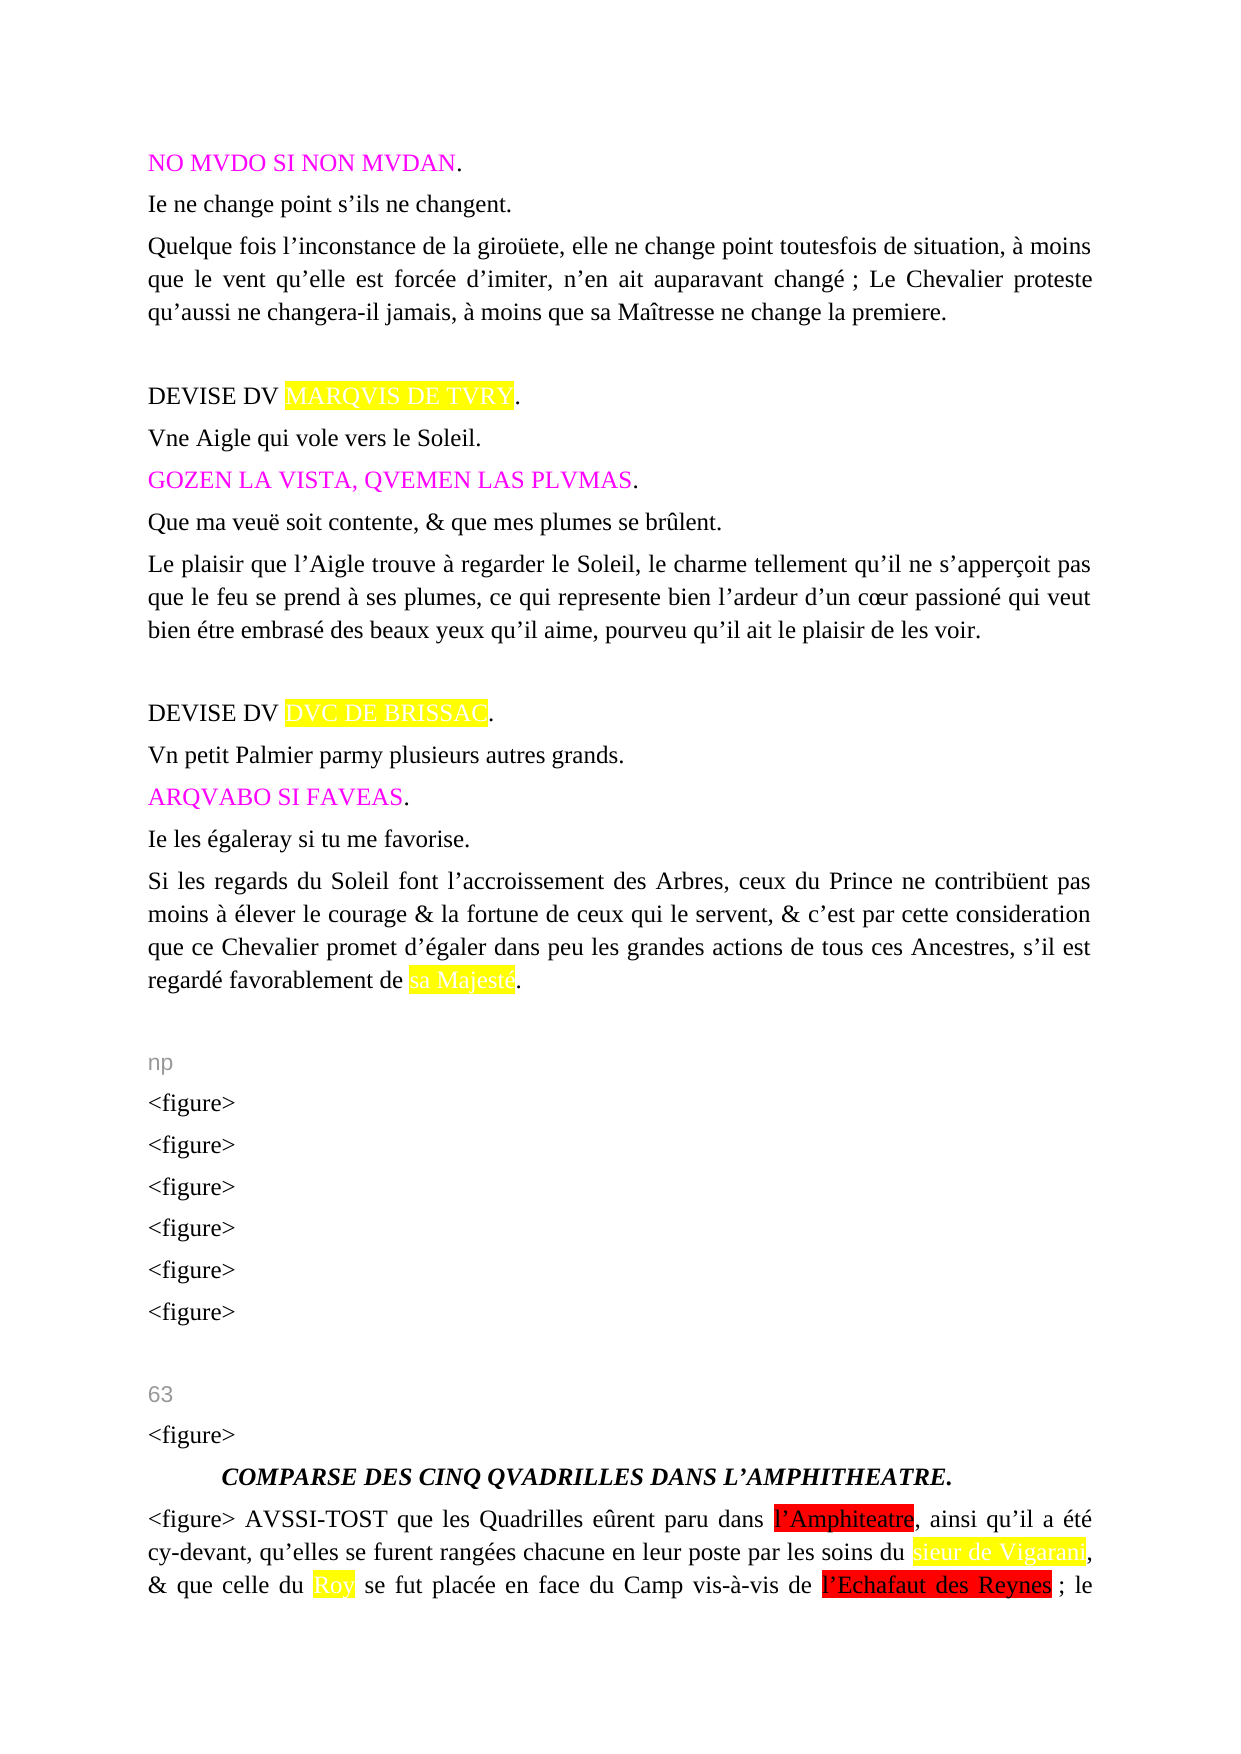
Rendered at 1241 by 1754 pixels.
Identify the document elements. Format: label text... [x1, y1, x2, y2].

text Vn petit Palmier parmy plusieurs autres grands. [148, 740, 1093, 769]
text NO MVDO SI NON MVDAN. [148, 148, 1093, 176]
text Quelque fois l’inconstance de la giroüete, elle ne change point toutesfois de situation, à moins que le vent qu’elle est forcée d’imiter, n’en ait auparavant changé ; Le Chevalier proteste qu’aussi ne changera-il jamais, à moins que sa Maîtresse ne change la premiere. [148, 231, 1093, 326]
text Que ma veuë soit contente, & que mes plumes se brûlent. [148, 507, 1093, 536]
text DEVISE DV DVC DE BRISSAC. [148, 698, 1093, 727]
text <figure> [148, 1297, 1093, 1326]
text <figure> [148, 1420, 1093, 1449]
text DEVISE DV MARQVIS DE TVRY. [514, 381, 1093, 410]
text 63 [173, 1381, 1093, 1407]
text <figure> [148, 1088, 1093, 1117]
text Ie ne change point s’ils ne changent. [148, 189, 1093, 218]
text Vne Aigle qui vole vers le Soleil. [148, 423, 1093, 452]
text <figure> [148, 1255, 1093, 1284]
text Ie les égaleray si tu me favorise. [148, 824, 1093, 853]
text GOZEN LA VISTA, QVEMEN LAS PLVMAS. [148, 465, 1093, 494]
text DEVISE DV MARQVIS DE TVRY. [148, 381, 285, 410]
text <figure> [148, 1130, 1093, 1158]
text np [173, 1049, 1093, 1075]
text <figure> [148, 1172, 1093, 1200]
text <figure> AVSSI-TOST que les Quadrilles eûrent paru dans l’Amphiteatre, ainsi qu’il a été cy-devant, qu’elles se furent rangées chacune en leur poste par les soins du sieur de Vigarani, & que celle du Roy se fut placée en face du Camp vis-à-vis de l’Echafaut des Reynes ; le [148, 1504, 1093, 1598]
text Le plaisir que l’Aigle trouve à regarder le Soleil, le charme tellement qu’il ne s’apperçoit pas que le feu se prend à ses plumes, ce qui represente bien l’ardeur d’un cœur passioné qui veut bien étre embrasé des beaux yeux qu’il aime, pourveu qu’il ait le plaisir de les voir. [148, 549, 1093, 643]
text ARQVABO SI FAVEAS. [148, 782, 1093, 811]
text Si les regards du Soleil font l’accroissement des Arbres, ceux du Prince ne contribüent pas moins à élever le courage & la fortune de ceux qui le servent, & c’est par cette consideration que ce Chevalier promet d’égaler dans peu les grandes actions de tous ces Ancestres, s’il est regardé favorablement de sa Majesté. [148, 866, 1093, 994]
text <figure> [148, 1213, 1093, 1242]
text COMPARSE DES CINQ QVADRILLES DANS L’AMPHITHEATRE. [148, 1462, 1093, 1491]
